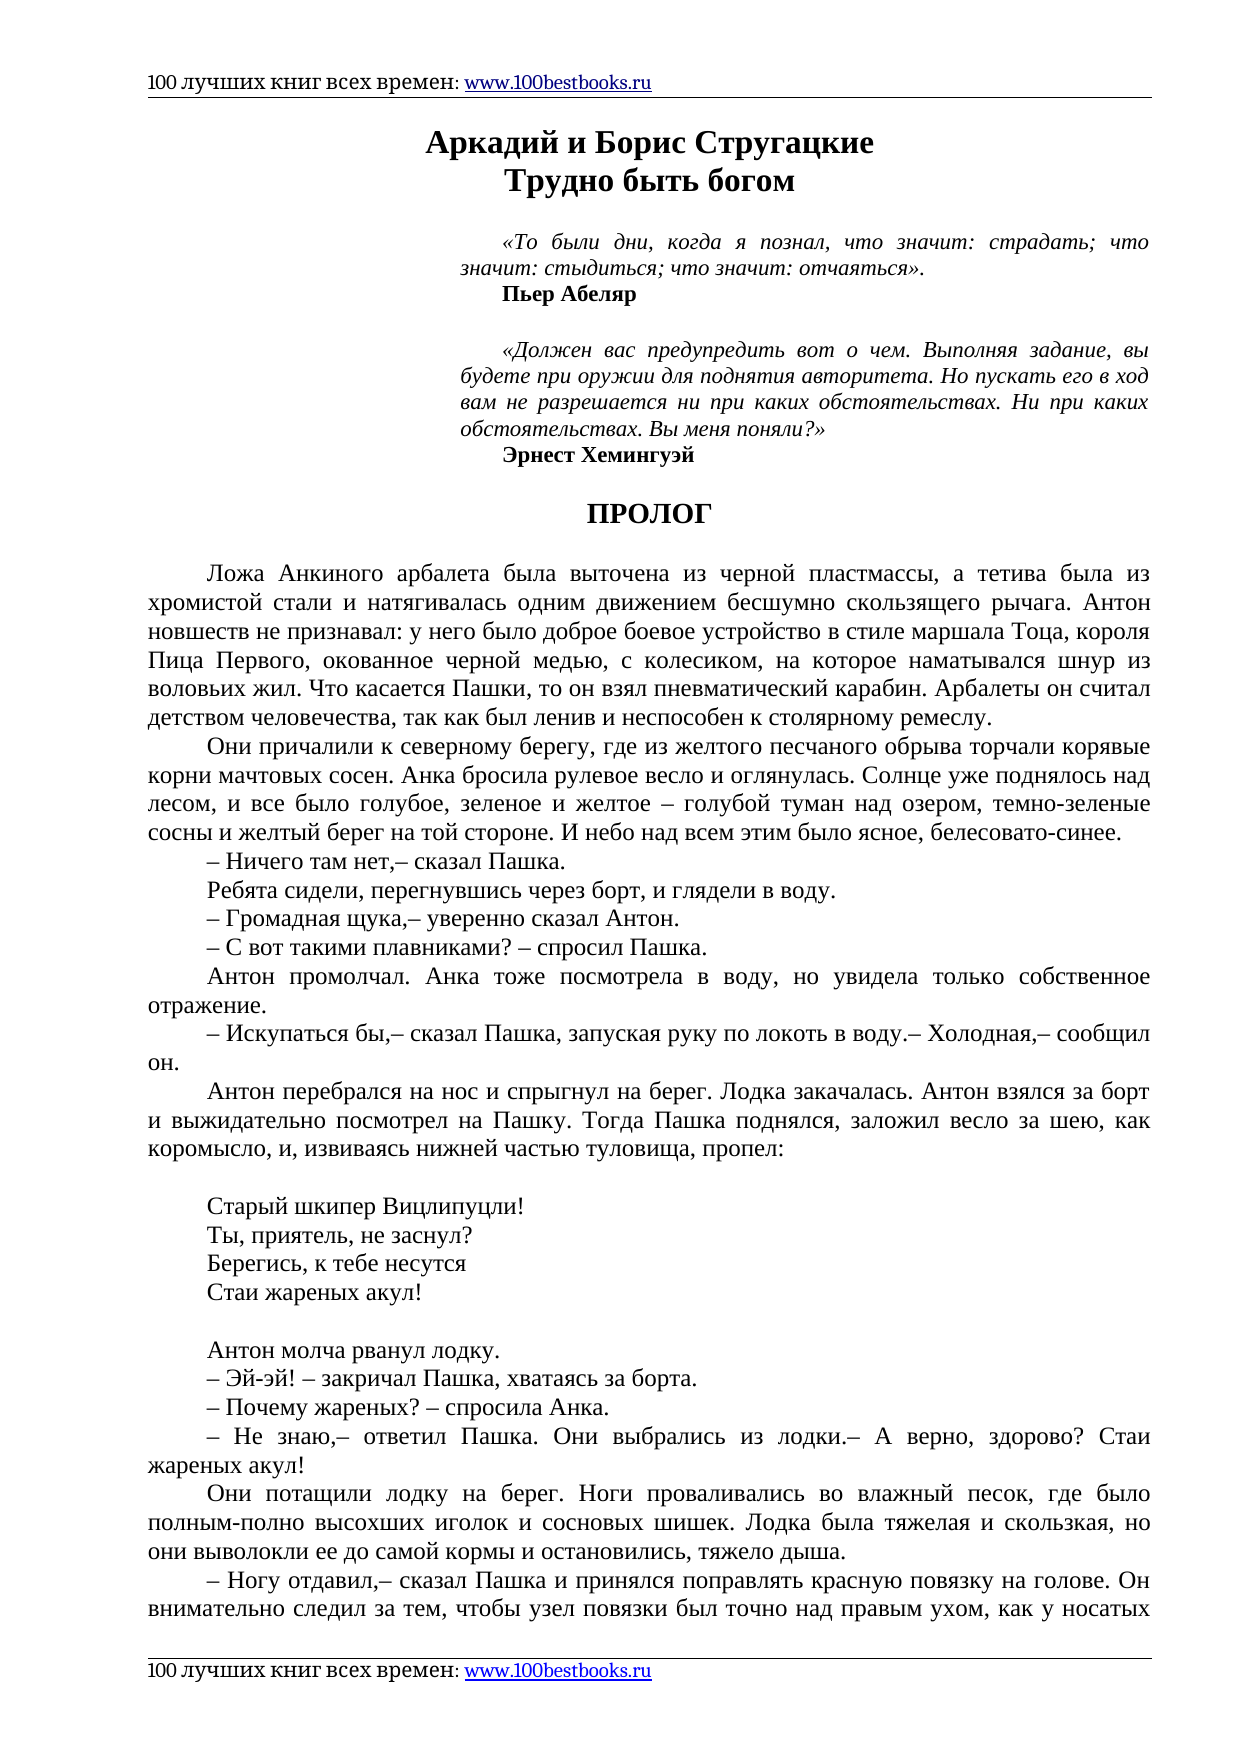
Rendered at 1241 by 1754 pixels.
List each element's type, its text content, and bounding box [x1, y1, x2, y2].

text Пьер Абеляр [460, 281, 1152, 307]
text «Должен вас предупредить вот о чем. Выполняя задание, вы будете при оружии для поднятия авторитета. Но пускать его в ход вам не разрешается ни при каких обстоятельствах. Ни при каких обстоятельствах. Вы меня поняли?» [460, 336, 1152, 441]
subtitle Трудно быть богом [148, 161, 1152, 199]
text – Громадная щука,– уверенно сказал Антон. [148, 903, 1152, 932]
text – Ничего там нет,– сказал Пашка. [148, 846, 1152, 875]
text Они потащили лодку на берег. Ноги проваливались во влажный песок, где было полным-полно высохших иголок и сосновых шишек. Лодка была тяжелая и скользкая, но они выволокли ее до самой кормы и остановились, тяжело дыша. [148, 1478, 1152, 1565]
text – Ногу отдавил,– сказал Пашка и принялся поправлять красную повязку на голове. Он внимательно следил за тем, чтобы узел повязки был точно над правым ухом, как у носатых [148, 1565, 1152, 1622]
subtitle Аркадий и Борис Стругацкие [148, 122, 1152, 161]
text – Эй-эй! – закричал Пашка, хватаясь за борта. [148, 1363, 1152, 1392]
text Они причалили к северному берегу, где из желтого песчаного обрыва торчали корявые корни мачтовых сосен. Анка бросила рулевое весло и оглянулась. Солнце уже поднялось над лесом, и все было голубое, зеленое и желтое – голубой туман над озером, темно-зеленые сосны и желтый берег на той стороне. И небо над всем этим было ясное, белесовато-синее. [148, 731, 1152, 846]
text «То были дни, когда я познал, что значит: страдать; что значит: стыдиться; что значит: отчаяться». [460, 228, 1152, 281]
text Берегись, к тебе несутся [148, 1248, 1152, 1277]
text Ребята сидели, перегнувшись через борт, и глядели в воду. [148, 875, 1152, 903]
text Старый шкипер Вицлипуцли! [148, 1191, 1152, 1220]
text Антон промолчал. Анка тоже посмотрела в воду, но увидела только собственное отражение. [148, 961, 1152, 1018]
subtitle ПРОЛОГ [148, 496, 1152, 530]
text Антон молча рванул лодку. [148, 1335, 1152, 1363]
text – Почему жареных? – спросила Анка. [148, 1392, 1152, 1421]
text Ты, приятель, не заснул? [148, 1220, 1152, 1248]
text Антон перебрался на нос и спрыгнул на берег. Лодка закачалась. Антон взялся за борт и выжидательно посмотрел на Пашку. Тогда Пашка поднялся, заложил весло за шею, как коромысло, и, извиваясь нижней частью туловища, пропел: [148, 1076, 1152, 1162]
text – Не знаю,– ответил Пашка. Они выбрались из лодки.– А верно, здорово? Стаи жареных акул! [148, 1421, 1152, 1478]
text – Искупаться бы,– сказал Пашка, запуская руку по локоть в воду.– Холодная,– сообщил он. [148, 1018, 1152, 1076]
text Ложа Анкиного арбалета была выточена из черной пластмассы, а тетива была из хромистой стали и натягивалась одним движением бесшумно скользящего рычага. Антон новшеств не признавал: у него было доброе боевое устройство в стиле маршала Тоца, короля Пица Первого, окованное черной медью, с колесиком, на которое наматывался шнур из воловьих жил. Что касается Пашки, то он взял пневматический карабин. Арбалеты он считал детством человечества, так как был ленив и неспособен к столярному ремеслу. [148, 558, 1152, 731]
text – С вот такими плавниками? – спросил Пашка. [148, 932, 1152, 961]
text Эрнест Хемингуэй [460, 441, 1152, 467]
text Стаи жареных акул! [148, 1277, 1152, 1306]
